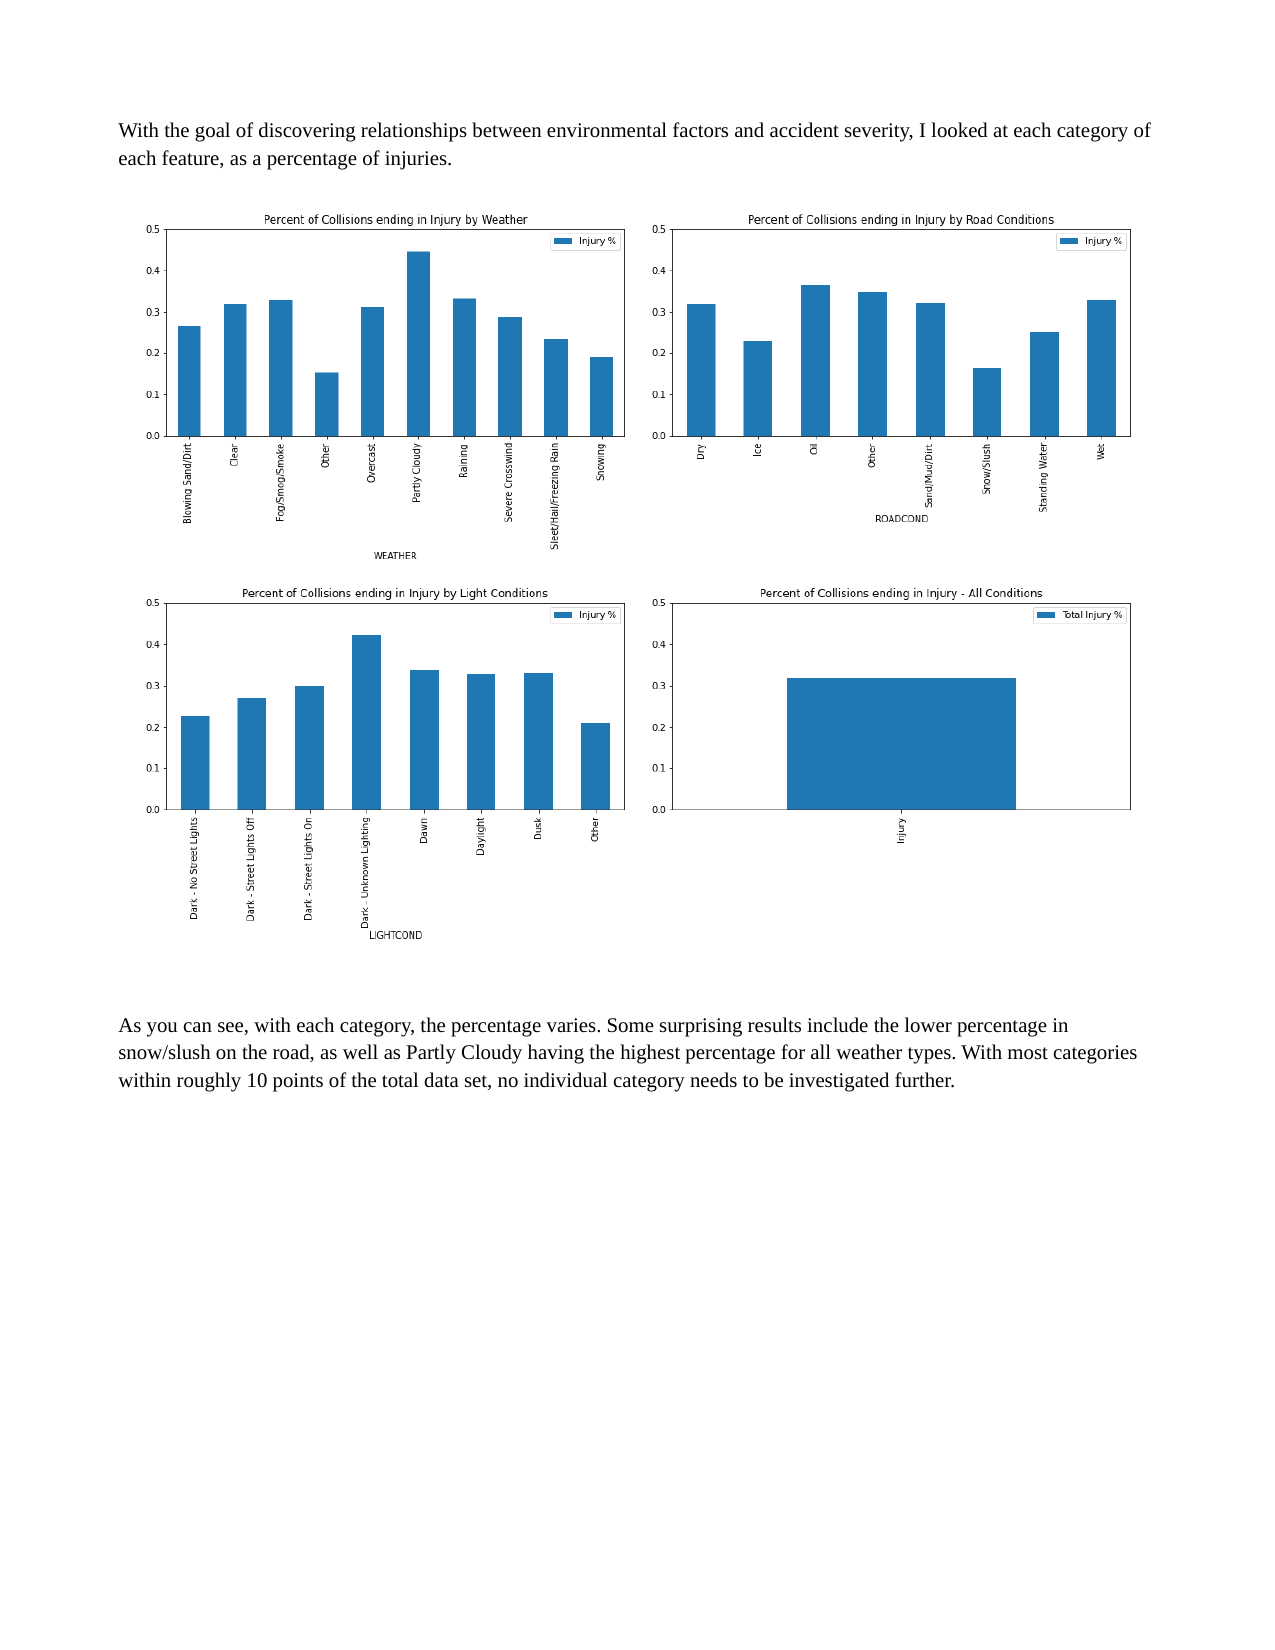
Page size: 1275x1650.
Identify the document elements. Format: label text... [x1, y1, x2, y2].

text With the goal of discovering relationships between environmental factors and accident severity, I looked at each category of each feature, as a percentage of injuries. [118, 118, 1157, 170]
text As you can see, with each category, the percentage varies. Some surprising results include the lower percentage in snow/slush on the road, as well as Partly Cloudy having the highest percentage for all weather types. With most categories within roughly 10 points of the total data set, no individual category needs to be investigated further. [118, 1013, 1157, 1092]
picture [118, 187, 1157, 967]
